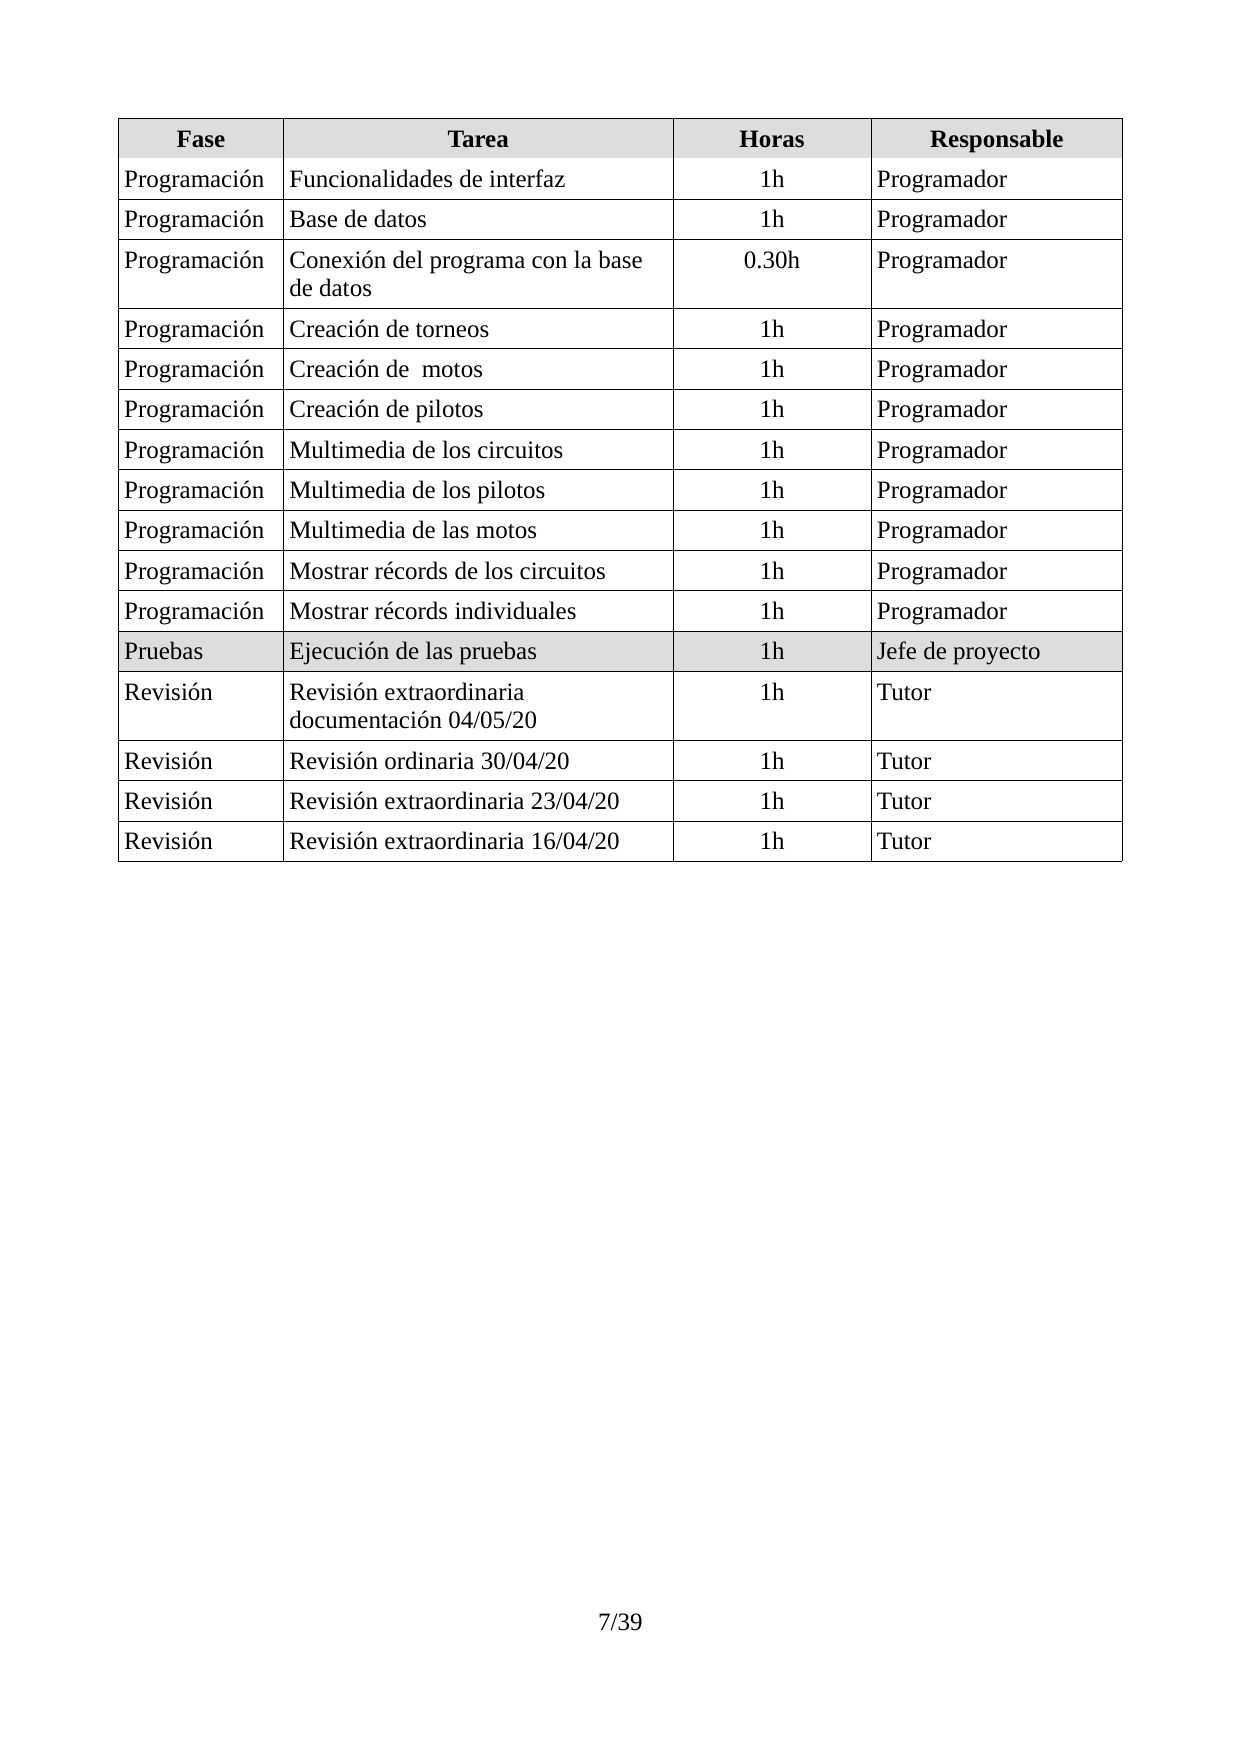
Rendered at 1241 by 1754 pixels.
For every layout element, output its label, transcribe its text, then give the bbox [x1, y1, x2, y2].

table_cell Programación [119, 390, 283, 429]
table_cell Creación de pilotos [284, 390, 673, 429]
table_cell Programación [119, 511, 283, 550]
table_cell Revisión [119, 822, 283, 861]
table_cell Revisión [119, 781, 283, 821]
table_cell 1h [674, 159, 871, 199]
table_cell 1h [674, 390, 871, 429]
table_cell 1h [674, 632, 871, 671]
table_cell Creación de motos [284, 349, 673, 389]
table_cell Funcionalidades de interfaz [284, 159, 673, 199]
table_cell Revisión extraordinaria 23/04/20 [284, 781, 673, 821]
table_header Fase [119, 119, 283, 158]
table_cell 1h [674, 822, 871, 861]
table_cell Conexión del programa con la base de datos [284, 240, 673, 308]
table_cell Programación [119, 430, 283, 469]
table_cell Programador [872, 349, 1122, 389]
table_cell Revisión ordinaria 30/04/20 [284, 741, 673, 780]
table_cell Jefe de proyecto [872, 632, 1122, 671]
table_cell Programador [872, 591, 1122, 631]
table_cell Programación [119, 159, 283, 199]
table_cell Base de datos [284, 200, 673, 239]
table_cell Revisión [119, 672, 283, 740]
table_cell Programador [872, 551, 1122, 590]
table_cell Revisión extraordinaria documentación 04/05/20 [284, 672, 673, 740]
table_cell Tutor [872, 781, 1122, 821]
table_cell Pruebas [119, 632, 283, 671]
table_cell 1h [674, 551, 871, 590]
table_cell 1h [674, 309, 871, 348]
table_cell Tutor [872, 822, 1122, 861]
table_cell Programador [872, 390, 1122, 429]
table_cell 1h [674, 781, 871, 821]
table_header Responsable [872, 119, 1122, 158]
table_cell 1h [674, 200, 871, 239]
table_cell Programación [119, 240, 283, 308]
table_cell 1h [674, 430, 871, 469]
table_cell 1h [674, 511, 871, 550]
table_header Tarea [284, 119, 673, 158]
table_cell Programación [119, 591, 283, 631]
table_cell Mostrar récords individuales [284, 591, 673, 631]
table_cell 1h [674, 741, 871, 780]
table_cell Revisión [119, 741, 283, 780]
table_cell Multimedia de las motos [284, 511, 673, 550]
table_cell Programador [872, 309, 1122, 348]
table_cell Programador [872, 430, 1122, 469]
table_cell Multimedia de los pilotos [284, 470, 673, 509]
table_cell Creación de torneos [284, 309, 673, 348]
table_cell Mostrar récords de los circuitos [284, 551, 673, 590]
table_cell Programación [119, 349, 283, 389]
table_cell Programación [119, 470, 283, 509]
table_cell Programador [872, 240, 1122, 308]
table_cell 1h [674, 591, 871, 631]
table_cell Programador [872, 200, 1122, 239]
table_cell 1h [674, 672, 871, 740]
table_cell Programador [872, 511, 1122, 550]
table_cell Programación [119, 551, 283, 590]
table_header Horas [674, 119, 871, 158]
table_cell 0.30h [674, 240, 871, 308]
table_cell Programación [119, 309, 283, 348]
table_cell Programador [872, 159, 1122, 199]
table_cell Tutor [872, 741, 1122, 780]
table_cell Ejecución de las pruebas [284, 632, 673, 671]
table_cell Revisión extraordinaria 16/04/20 [284, 822, 673, 861]
table_cell Multimedia de los circuitos [284, 430, 673, 469]
table_cell 1h [674, 470, 871, 509]
table_cell Tutor [872, 672, 1122, 740]
table_cell 1h [674, 349, 871, 389]
table_cell Programador [872, 470, 1122, 509]
table_cell Programación [119, 200, 283, 239]
